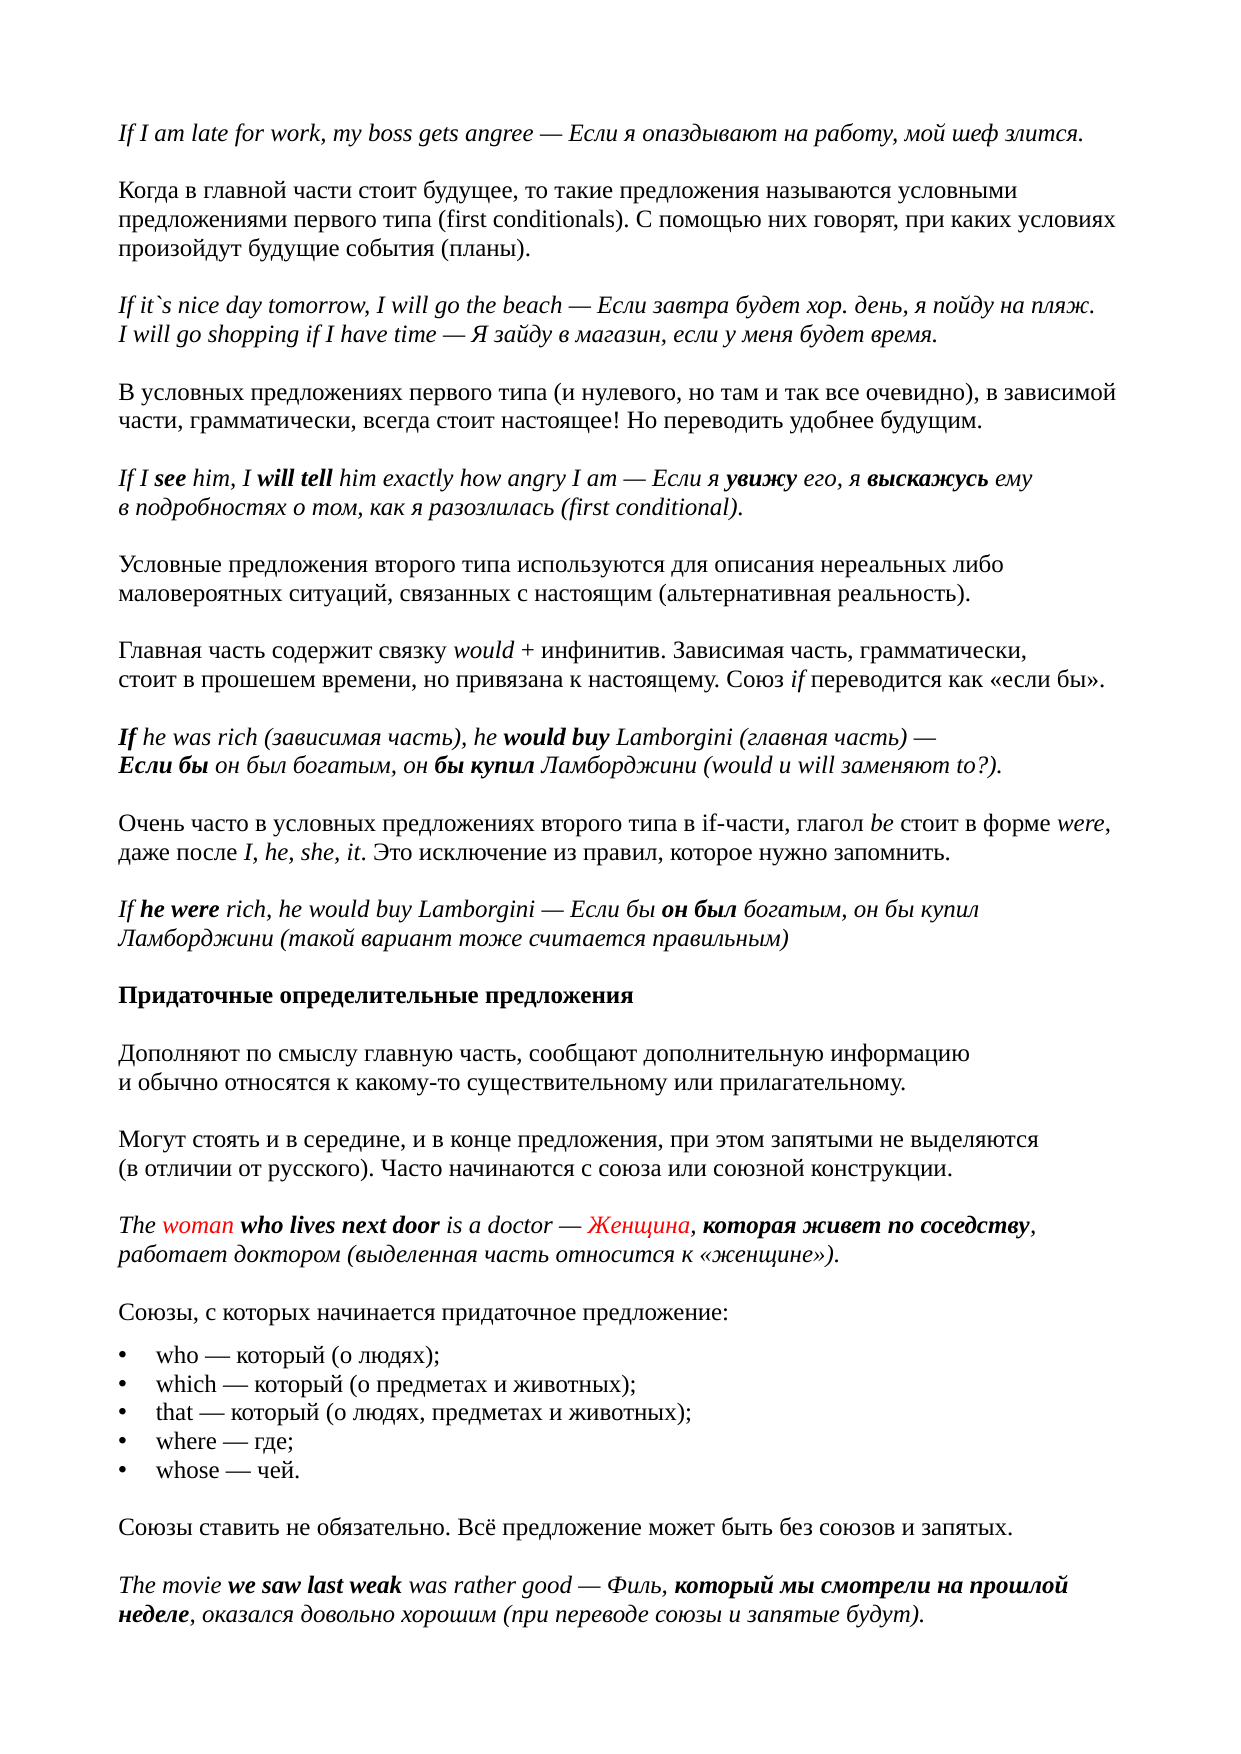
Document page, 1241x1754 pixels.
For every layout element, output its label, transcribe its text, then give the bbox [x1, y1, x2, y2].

text и обычно относятся к какому-то существительному или прилагательному. [118, 1067, 1122, 1096]
text I will go shopping if I have time — Я зайду в магазин, если у меня будет время. [118, 319, 1122, 348]
text Главная часть содержит связку would + инфинитив. Зависимая часть, грамматически, [118, 636, 1122, 664]
list who — который (о людях); [118, 1340, 1122, 1369]
text If I am late for work, my boss gets angree — Если я опаздывают на работу, мой шеф злится. [118, 118, 1122, 147]
text Союзы, с которых начинается придаточное предложение: [118, 1297, 1122, 1326]
text Если бы он был богатым, он бы купил Ламборджини (would и will заменяют to?). [118, 751, 1122, 779]
text If he were rich, he would buy Lamborgini — Если бы он был богатым, он бы купил Ламборджини (такой вариант тоже считается правильным) [118, 894, 1122, 952]
text (в отличии от русского). Часто начинаются с союза или союзной конструкции. [118, 1153, 1122, 1182]
list which — который (о предметах и животных); [118, 1369, 1122, 1397]
text Могут стоять и в середине, и в конце предложения, при этом запятыми не выделяются [118, 1124, 1122, 1153]
text The woman who lives next door is a doctor — Женщина, которая живет по соседству, [118, 1211, 1122, 1239]
text If it`s nice day tomorrow, I will go the beach — Если завтра будет хор. день, я пойду на пляж. [118, 291, 1122, 319]
text работает доктором (выделенная часть относится к «женщине»). [118, 1239, 1122, 1268]
text Условные предложения второго типа используются для описания нереальных либо маловероятных ситуаций, связанных с настоящим (альтернативная реальность). [118, 549, 1122, 607]
text If he was rich (зависимая часть), he would buy Lamborgini (главная часть) — [118, 722, 1122, 751]
text Союзы ставить не обязательно. Всё предложение может быть без союзов и запятых. [118, 1512, 1122, 1541]
list whose — чей. [118, 1455, 1122, 1484]
text предложениями первого типа (first conditionals). С помощью них говорят, при каких условиях произойдут будущие события (планы). [118, 204, 1122, 262]
text The movie we saw last weak was rather good — Филь, который мы смотрели на прошлой неделе, оказался довольно хорошим (при переводе союзы и запятые будут). [118, 1570, 1122, 1627]
list where — где; [118, 1426, 1122, 1455]
text If I see him, I will tell him exactly how angry I am — Если я увижу его, я выскажусь ему [118, 463, 1122, 492]
text Когда в главной части стоит будущее, то такие предложения называются условными [118, 176, 1122, 204]
list that — который (о людях, предметах и животных); [118, 1397, 1122, 1426]
text Придаточные определительные предложения [118, 981, 1122, 1009]
text Дополняют по смыслу главную часть, сообщают дополнительную информацию [118, 1038, 1122, 1067]
text В условных предложениях первого типа (и нулевого, но там и так все очевидно), в зависимой части, грамматически, всегда стоит настоящее! Но переводить удобнее будущим. [118, 377, 1122, 434]
text стоит в прошешем времени, но привязана к настоящему. Союз if переводится как «если бы». [118, 664, 1122, 693]
text в подробностях о том, как я разозлилась (first conditional). [118, 492, 1122, 521]
text Очень часто в условных предложениях второго типа в if-части, глагол be стоит в форме were, даже после I, he, she, it. Это исключение из правил, которое нужно запомнить. [118, 808, 1122, 866]
